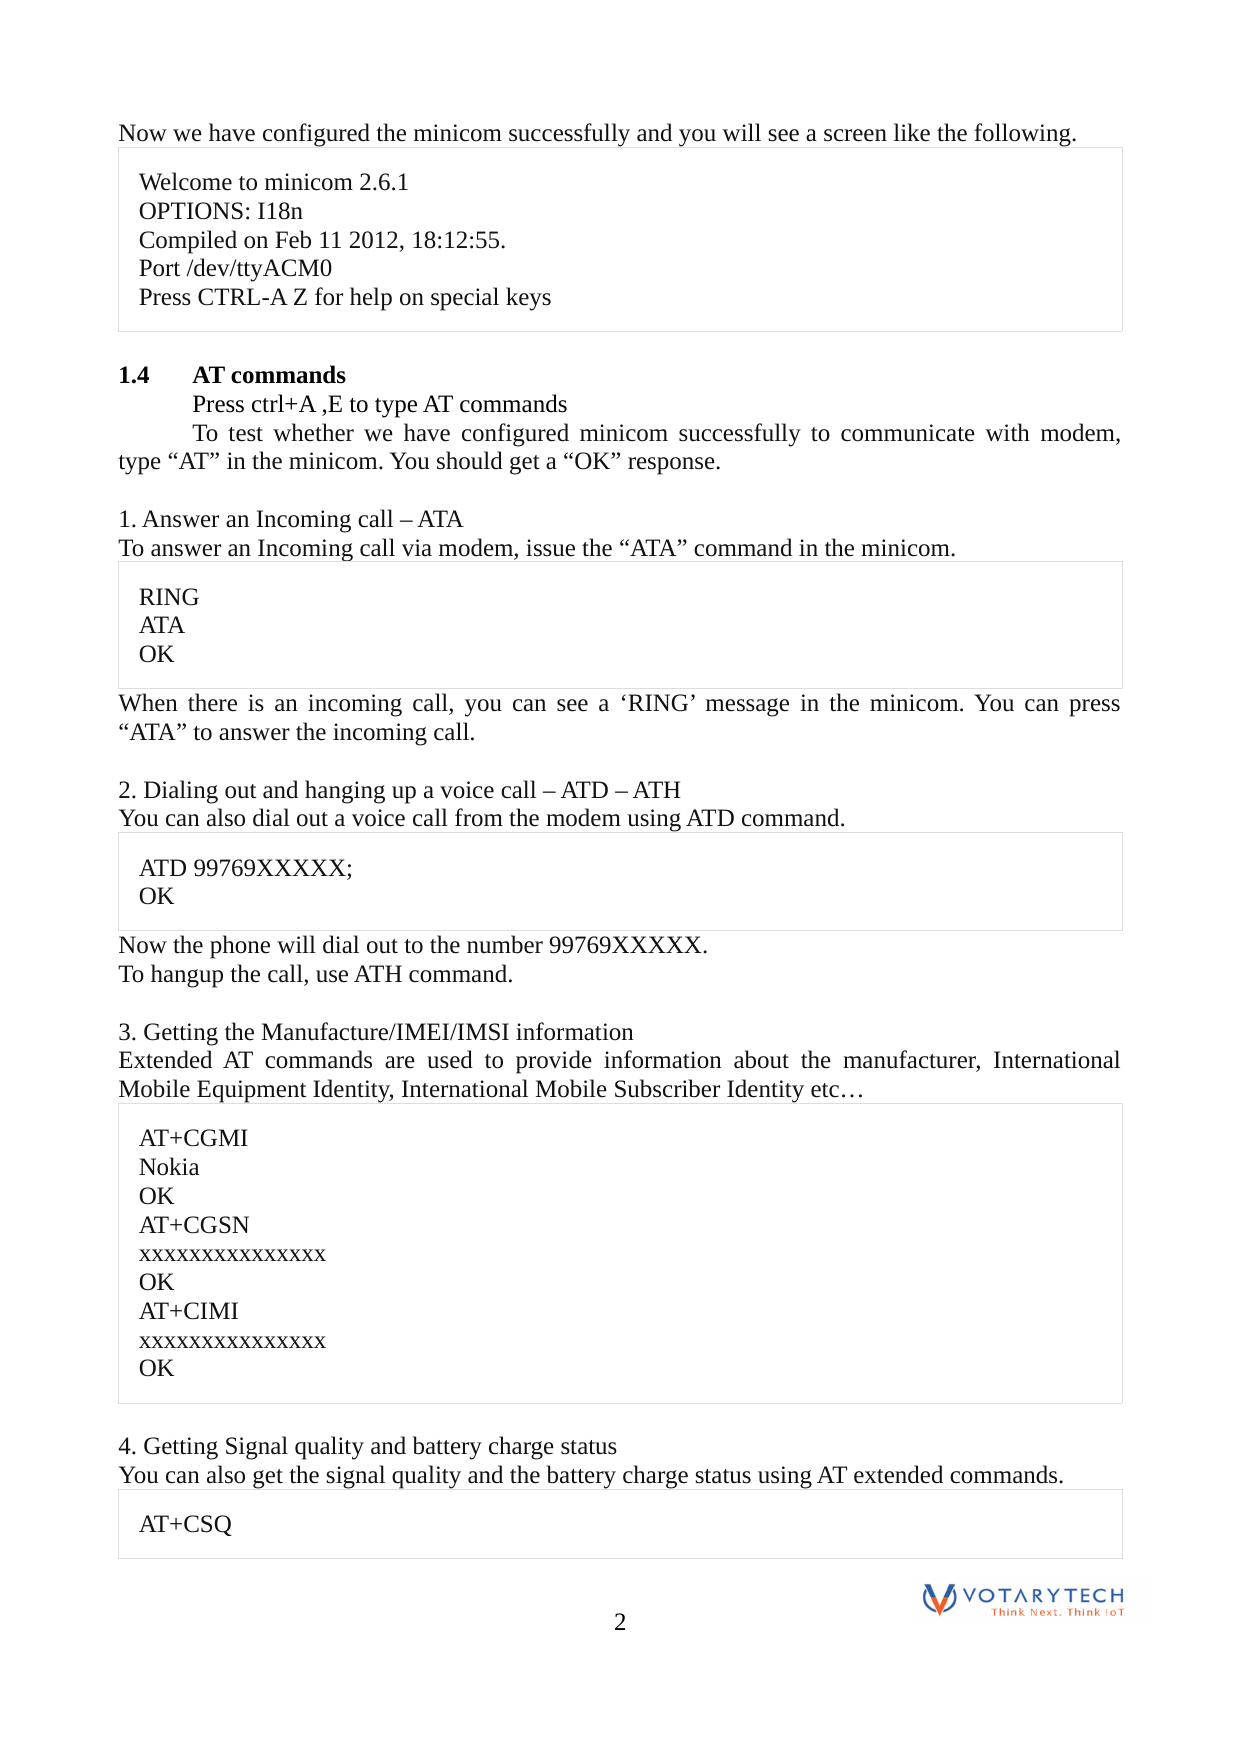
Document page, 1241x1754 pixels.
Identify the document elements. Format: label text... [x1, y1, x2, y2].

text Now the phone will dial out to the number 99769XXXXX. [118, 931, 1122, 959]
text OK [119, 861, 1122, 930]
text xxxxxxxxxxxxxxx [119, 1218, 1122, 1247]
subtitle 3. Getting the Manufacture/IMEI/IMSI information [118, 1017, 1122, 1046]
text When there is an incoming call, you can see a ‘RING’ message in the minicom. You can press “ATA” to answer the incoming call. [118, 689, 1122, 746]
subtitle 4. Getting Signal quality and battery charge status [118, 1431, 1122, 1460]
picture [916, 1577, 1153, 1625]
text You can also get the signal quality and the battery charge status using AT extended commands. [118, 1460, 1122, 1489]
text AT+CIMI [119, 1276, 1122, 1304]
subtitle 1. Answer an Incoming call – ATA [118, 504, 1122, 533]
text AT+CGMI [119, 1104, 1122, 1132]
text OK [119, 1161, 1122, 1189]
text ATA [170, 590, 177, 600]
subtitle 2. Dialing out and hanging up a voice call – ATD – ATH [118, 775, 1122, 803]
text ATD 99769XXXXX; [119, 833, 1122, 861]
text AT+CGSN [119, 1189, 1122, 1218]
text OK [119, 1333, 1122, 1403]
text Press CTRL-A Z for help on special keys [119, 262, 1122, 331]
text OK [119, 619, 1122, 688]
text Press ctrl+A ,E to type AT commands [118, 389, 1122, 418]
text ATA [119, 590, 1122, 619]
text To test whether we have configured minicom successfully to communicate with modem, type “AT” in the minicom. You should get a “OK” response. [118, 418, 1122, 475]
text OPTIONS: I18n [119, 176, 1122, 204]
text Welcome to minicom 2.6.1 [119, 148, 1122, 176]
text Compiled on Feb 11 2012, 18:12:55. [119, 204, 1122, 233]
text AT+CSQ [119, 1490, 1122, 1558]
text You can also dial out a voice call from the modem using ATD command. [118, 803, 1122, 832]
text Now we have configured the minicom successfully and you will see a screen like the following. [118, 118, 1122, 147]
text To answer an Incoming call via modem, issue the “ATA” command in the minicom. [118, 533, 1122, 561]
text To hangup the call, use ATH command. [118, 959, 1122, 988]
text Extended AT commands are used to provide information about the manufacturer, International Mobile Equipment Identity, International Mobile Subscriber Identity etc… [118, 1046, 1122, 1103]
text RING [119, 562, 1122, 590]
text OK [119, 1247, 1122, 1276]
text Nokia [119, 1132, 1122, 1161]
text AT+CGSN [142, 1189, 152, 1203]
text xxxxxxxxxxxxxxx [119, 1304, 1122, 1333]
text Port /dev/ttyACM0 [119, 233, 1122, 262]
text 1.4 AT commands [118, 360, 1122, 389]
